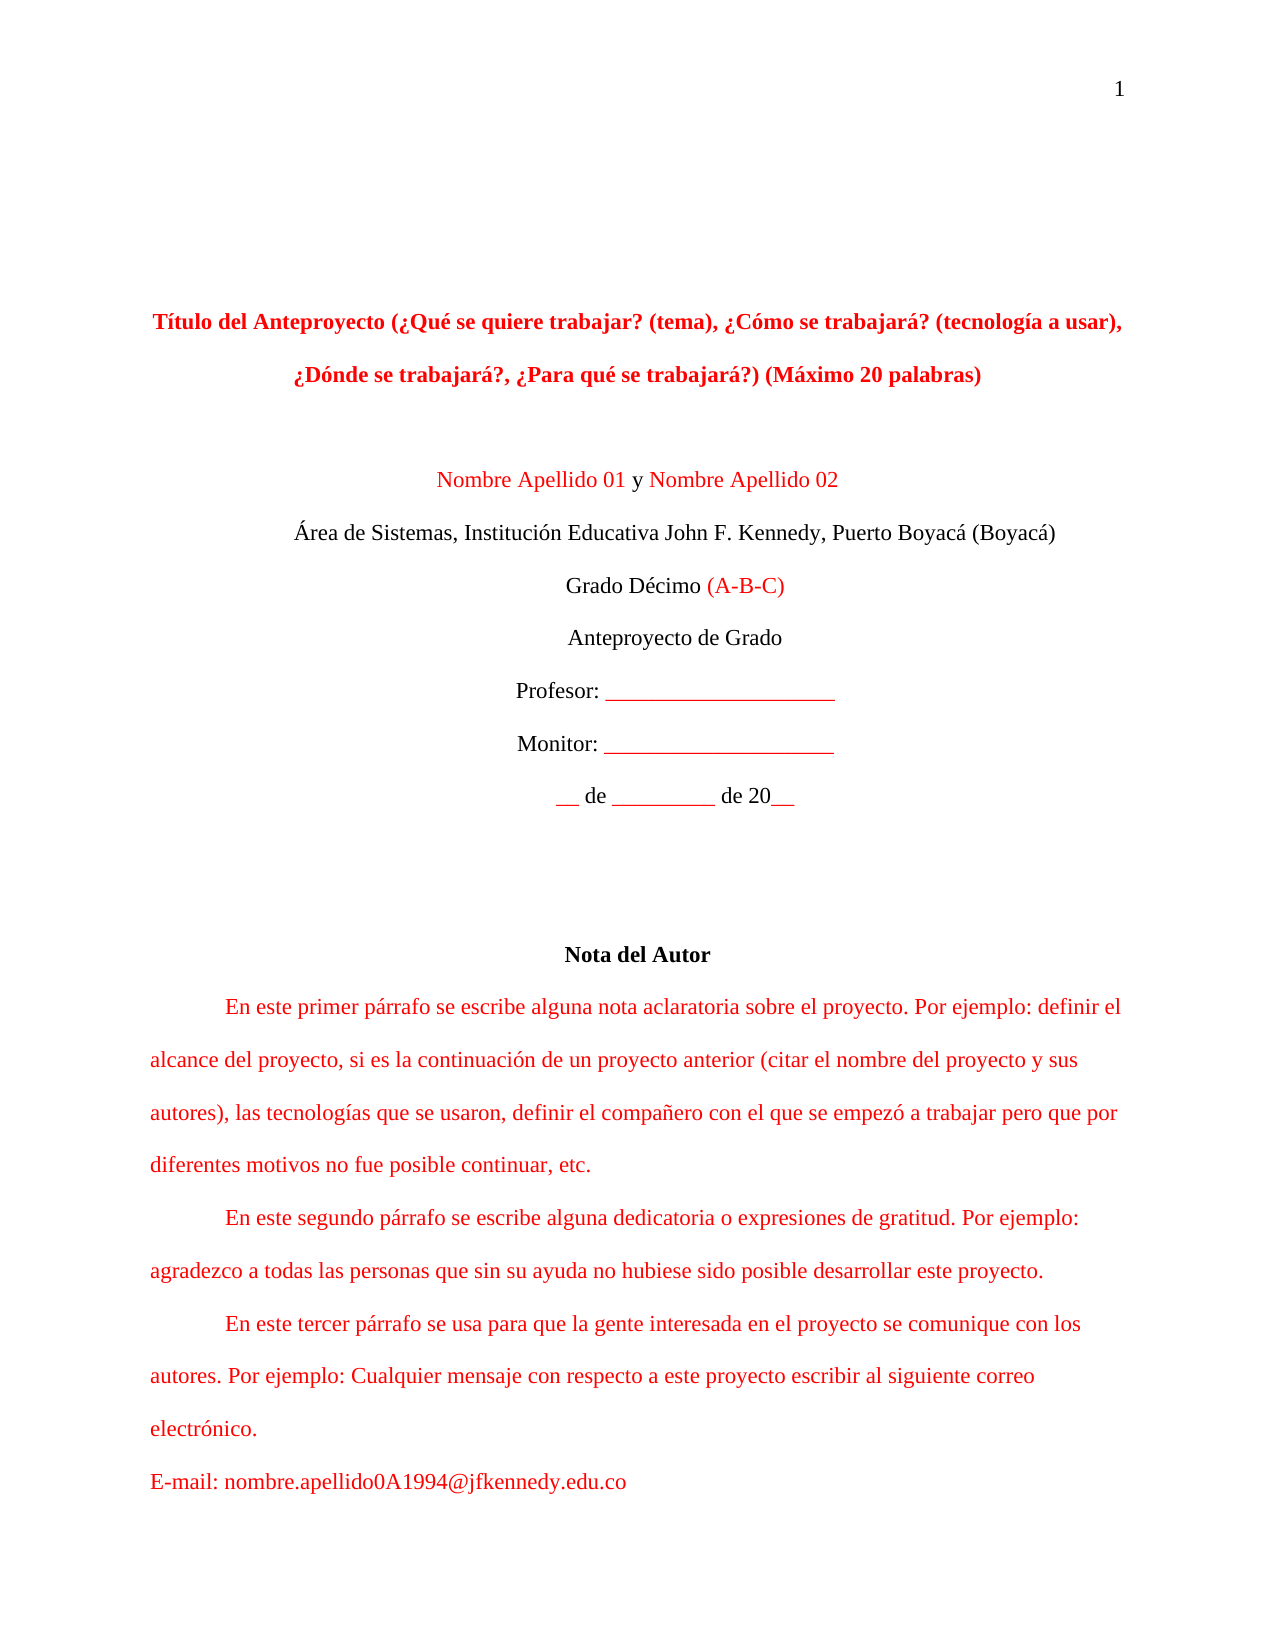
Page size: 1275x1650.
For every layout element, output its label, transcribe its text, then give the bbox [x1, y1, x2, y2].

text Monitor: ____________________ [150, 730, 517, 756]
text En este primer párrafo se escribe alguna nota aclaratoria sobre el proyecto. Por ejemplo: definir el alcance del proyecto, si es la continuación de un proyecto anterior (citar el nombre del proyecto y sus autores), las tecnologías que se usaron, definir el compañero con el que se empezó a trabajar pero que por diferentes motivos no fue posible continuar, etc. [150, 993, 1125, 1178]
text Anteproyecto de Grado [783, 624, 1125, 651]
text Área de Sistemas, Institución Educativa John F. Kennedy, Puerto Boyacá (Boyacá) [150, 519, 294, 545]
text Grado Décimo (A-B-C) [784, 572, 1125, 598]
text Monitor: ____________________ [833, 730, 1125, 756]
text Profesor: ____________________ [150, 677, 516, 703]
text __ de _________ de 20__ [150, 782, 1125, 809]
text Anteproyecto de Grado [150, 624, 568, 651]
text Área de Sistemas, Institución Educativa John F. Kennedy, Puerto Boyacá (Boyacá) [1057, 519, 1125, 545]
text En este segundo párrafo se escribe alguna dedicatoria o expresiones de gratitud. Por ejemplo: agradezco a todas las personas que sin su ayuda no hubiese sido posible desarrollar este proyecto. [150, 1204, 1125, 1283]
text Nombre Apellido 01 y Nombre Apellido 02 [150, 466, 436, 493]
text Título del Anteproyecto (¿Qué se quiere trabajar? (tema), ¿Cómo se trabajará? (tecnología a usar), ¿Dónde se trabajará?, ¿Para qué se trabajará?) (Máximo 20 palabras) [150, 308, 1125, 387]
text E-mail: nombre.apellido0A1994@jfkennedy.edu.co [627, 1468, 1125, 1494]
text Nombre Apellido 01 y Nombre Apellido 02 [839, 466, 1125, 493]
text En este tercer párrafo se usa para que la gente interesada en el proyecto se comunique con los autores. Por ejemplo: Cualquier mensaje con respecto a este proyecto escribir al siguiente correo electrónico. [150, 1309, 1125, 1441]
text Profesor: ____________________ [834, 677, 1125, 703]
text Grado Décimo (A-B-C) [150, 572, 566, 598]
text Nota del Autor [150, 941, 564, 967]
text Nota del Autor [711, 941, 1125, 967]
